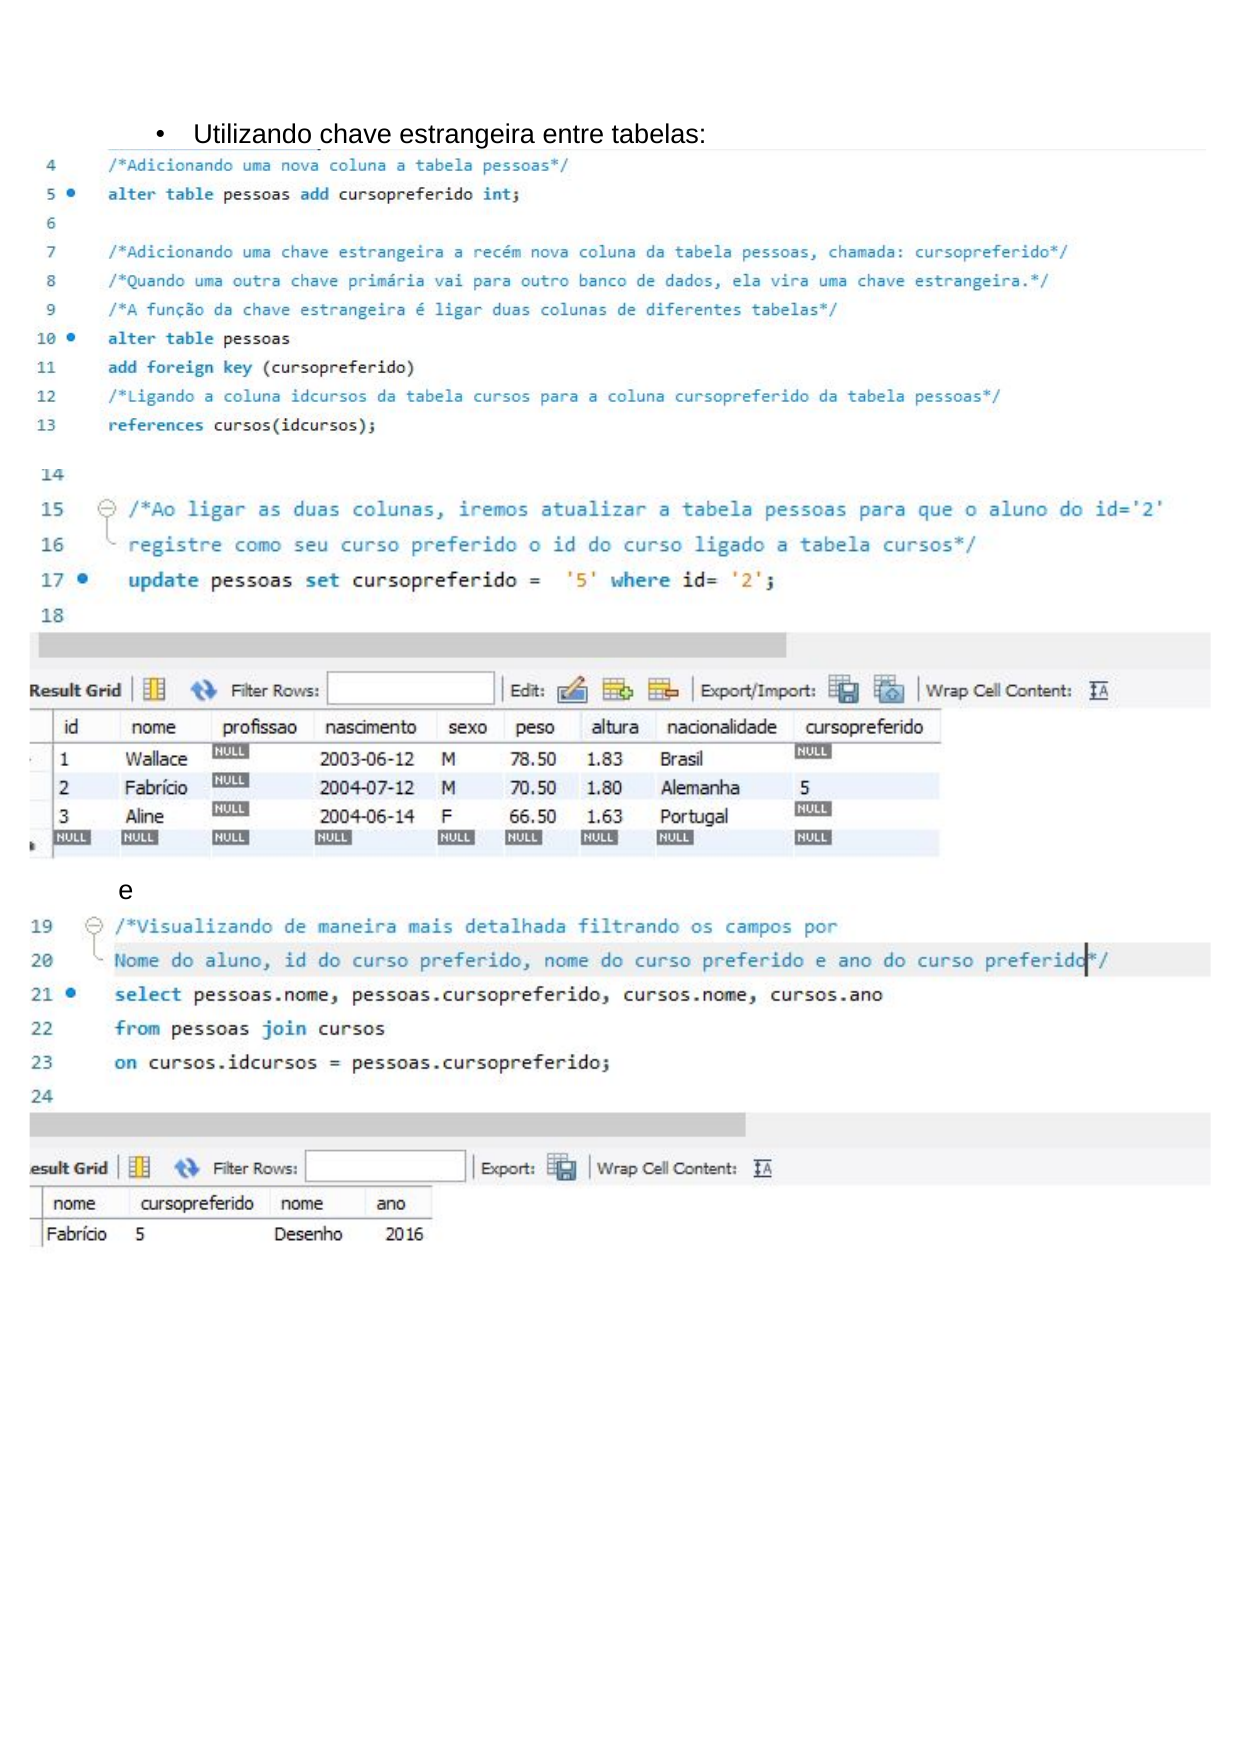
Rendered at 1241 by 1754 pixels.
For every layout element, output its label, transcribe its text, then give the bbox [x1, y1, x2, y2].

list Utilizando chave estrangeira entre tabelas: [156, 118, 1122, 149]
picture [34, 149, 1207, 439]
picture [29, 905, 1211, 1299]
picture [29, 469, 1211, 874]
text e [118, 874, 1122, 905]
